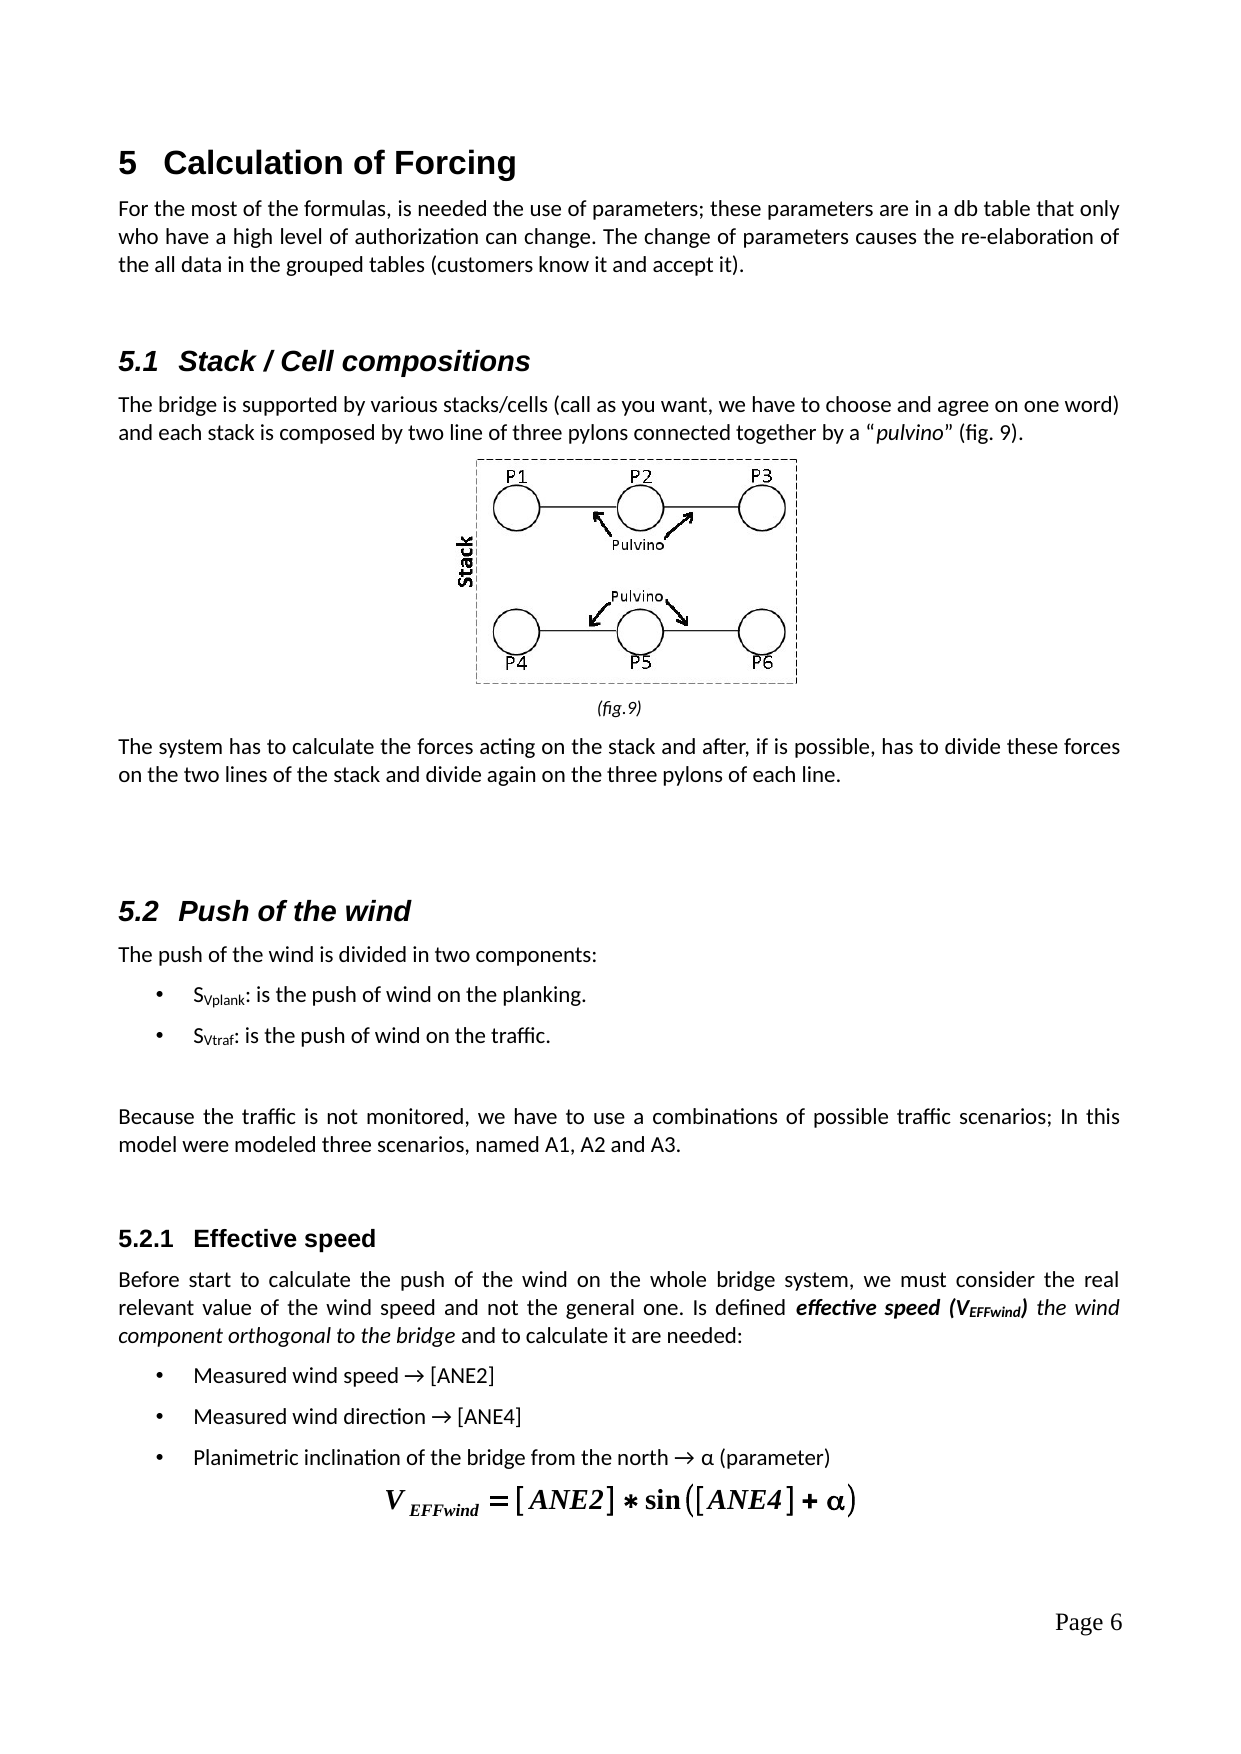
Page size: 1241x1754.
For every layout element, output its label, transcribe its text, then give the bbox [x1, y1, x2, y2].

text For the most of the formulas, is needed the use of parameters; these parameters are in a db table that only who have a high level of authorization can change. The change of parameters causes the re-elaboration of the all data in the grouped tables (customers know it and accept it). [118, 194, 1122, 278]
list SVtraf: is the push of wind on the traffic. [156, 1021, 1122, 1049]
subtitle Calculation of Forcing [118, 143, 1122, 182]
list Measured wind speed → [ANE2] [156, 1362, 1122, 1389]
text The system has to calculate the forces acting on the stack and after, if is possible, has to divide these forces on the two lines of the stack and divide again on the three pylons of each line. [118, 732, 1122, 788]
list Measured wind direction → [ANE4] [156, 1402, 1122, 1430]
picture [442, 458, 798, 684]
text The push of the wind is divided in two components: [118, 940, 1122, 968]
text The bridge is supported by various stacks/cells (call as you want, we have to choose and agree on one word) and each stack is composed by two line of three pylons connected together by a “pulvino” (fig. 9). [118, 390, 1122, 446]
subtitle Effective speed [118, 1224, 1122, 1252]
list Planimetric inclination of the bridge from the north → α (parameter) [156, 1443, 1122, 1471]
text Before start to calculate the push of the wind on the whole bridge system, we must consider the real relevant value of the wind speed and not the general one. Is defined effective speed (VEFFwind) the wind component orthogonal to the bridge and to calculate it are needed: [118, 1265, 1122, 1349]
subtitle Stack / Cell compositions [118, 344, 1122, 377]
list SVplank: is the push of wind on the planking. [156, 981, 1122, 1009]
subtitle Push of the wind [118, 894, 1122, 928]
text (fig.9) [118, 697, 1122, 719]
text Because the traffic is not monitored, we have to use a combinations of possible traffic scenarios; In this model were modeled three scenarios, named A1, A2 and A3. [118, 1102, 1122, 1158]
